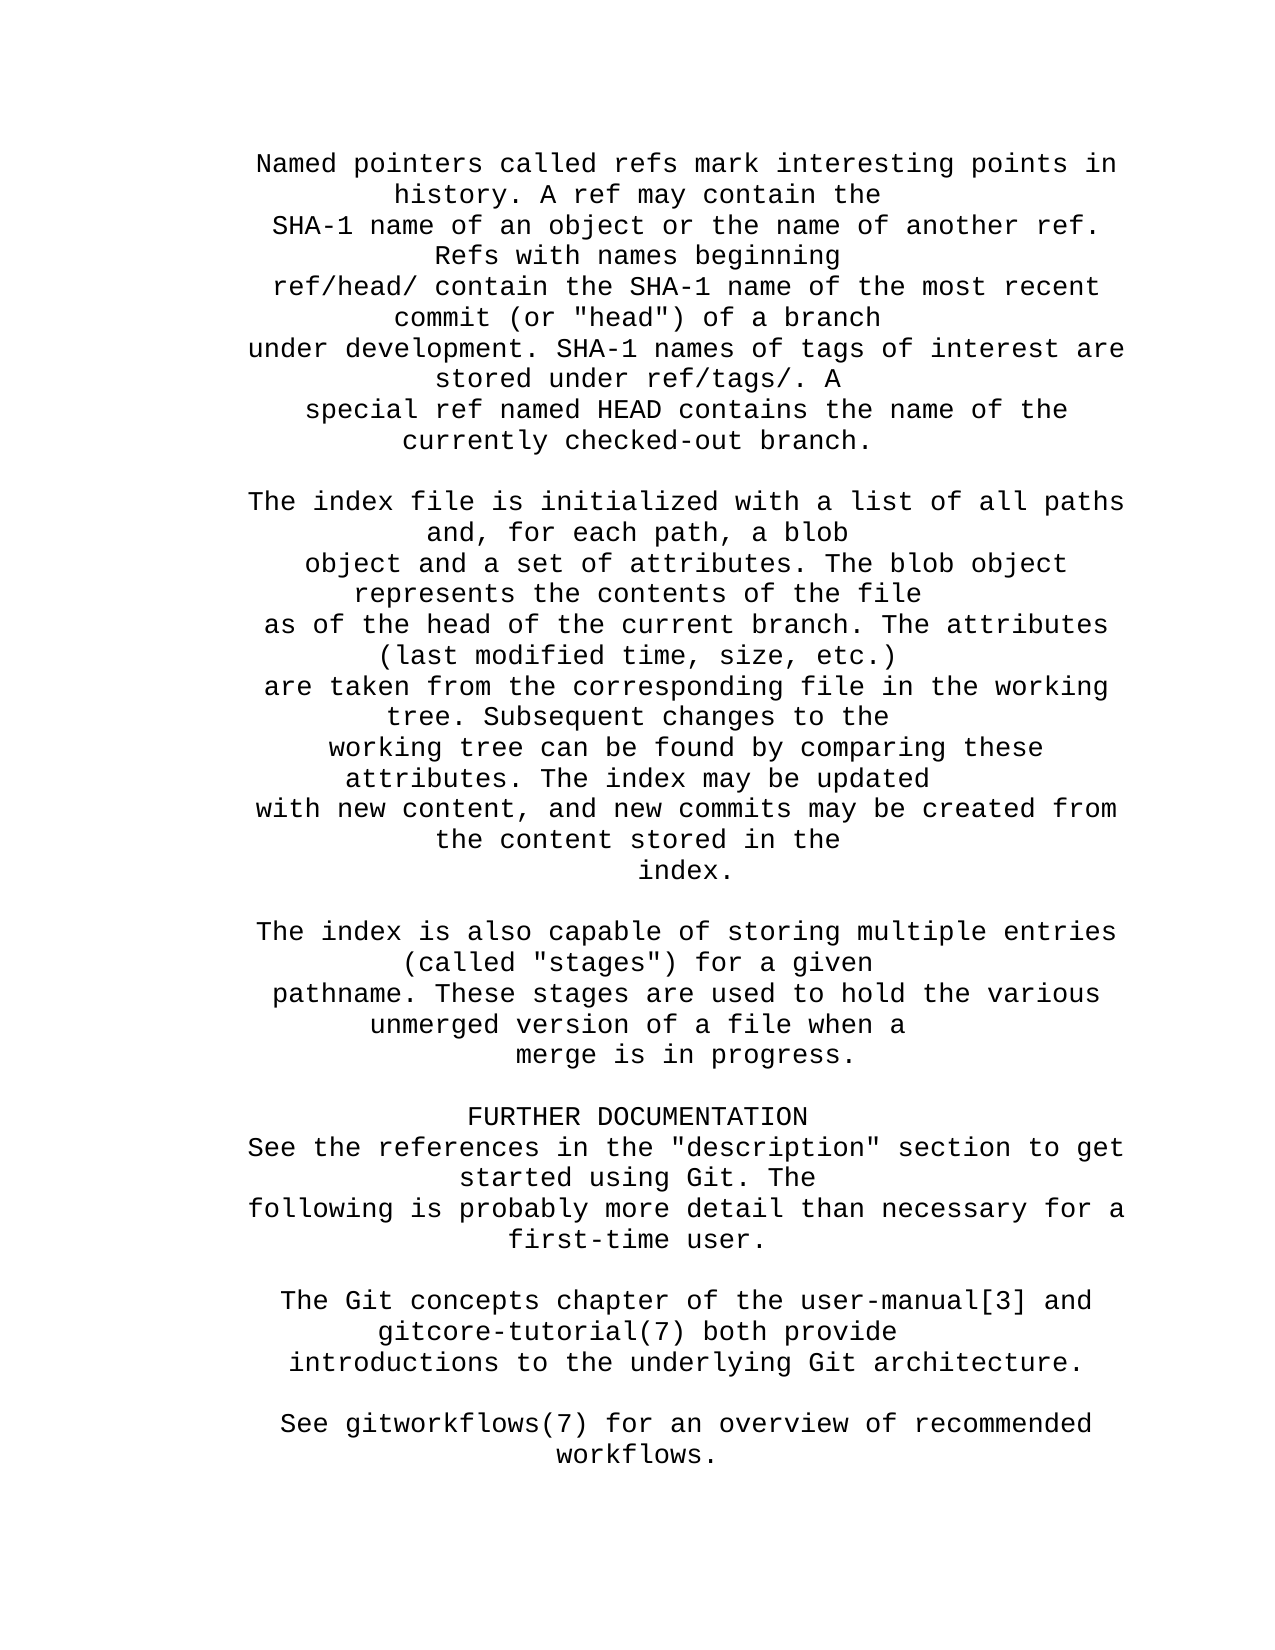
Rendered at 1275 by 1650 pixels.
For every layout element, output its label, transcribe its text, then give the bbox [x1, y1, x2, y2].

text index. [150, 857, 1125, 887]
text working tree can be found by comparing these attributes. The index may be updated [150, 734, 1125, 795]
text introductions to the underlying Git architecture. [150, 1348, 1125, 1379]
text ref/head/ contain the SHA-1 name of the most recent commit (or "head") of a branch [150, 273, 1125, 334]
text The index file is initialized with a list of all paths and, for each path, a blob [150, 488, 1125, 549]
text FURTHER DOCUMENTATION [150, 1103, 1125, 1133]
text with new content, and new commits may be created from the content stored in the [150, 795, 1125, 857]
text The Git concepts chapter of the user-manual[3] and gitcore-tutorial(7) both provide [150, 1287, 1125, 1348]
text See gitworkflows(7) for an overview of recommended workflows. [150, 1410, 1125, 1471]
text Named pointers called refs mark interesting points in history. A ref may contain the [150, 150, 1125, 211]
text are taken from the corresponding file in the working tree. Subsequent changes to the [150, 672, 1125, 734]
text pathname. These stages are used to hold the various unmerged version of a file when a [150, 980, 1125, 1041]
text object and a set of attributes. The blob object represents the contents of the file [150, 549, 1125, 611]
text special ref named HEAD contains the name of the currently checked-out branch. [150, 396, 1125, 457]
text merge is in progress. [150, 1041, 1125, 1072]
text SHA-1 name of an object or the name of another ref. Refs with names beginning [150, 211, 1125, 273]
text See the references in the "description" section to get started using Git. The [150, 1133, 1125, 1195]
text under development. SHA-1 names of tags of interest are stored under ref/tags/. A [150, 334, 1125, 396]
text as of the head of the current branch. The attributes (last modified time, size, etc.) [150, 611, 1125, 672]
text following is probably more detail than necessary for a first-time user. [150, 1195, 1125, 1256]
text The index is also capable of storing multiple entries (called "stages") for a given [150, 918, 1125, 980]
